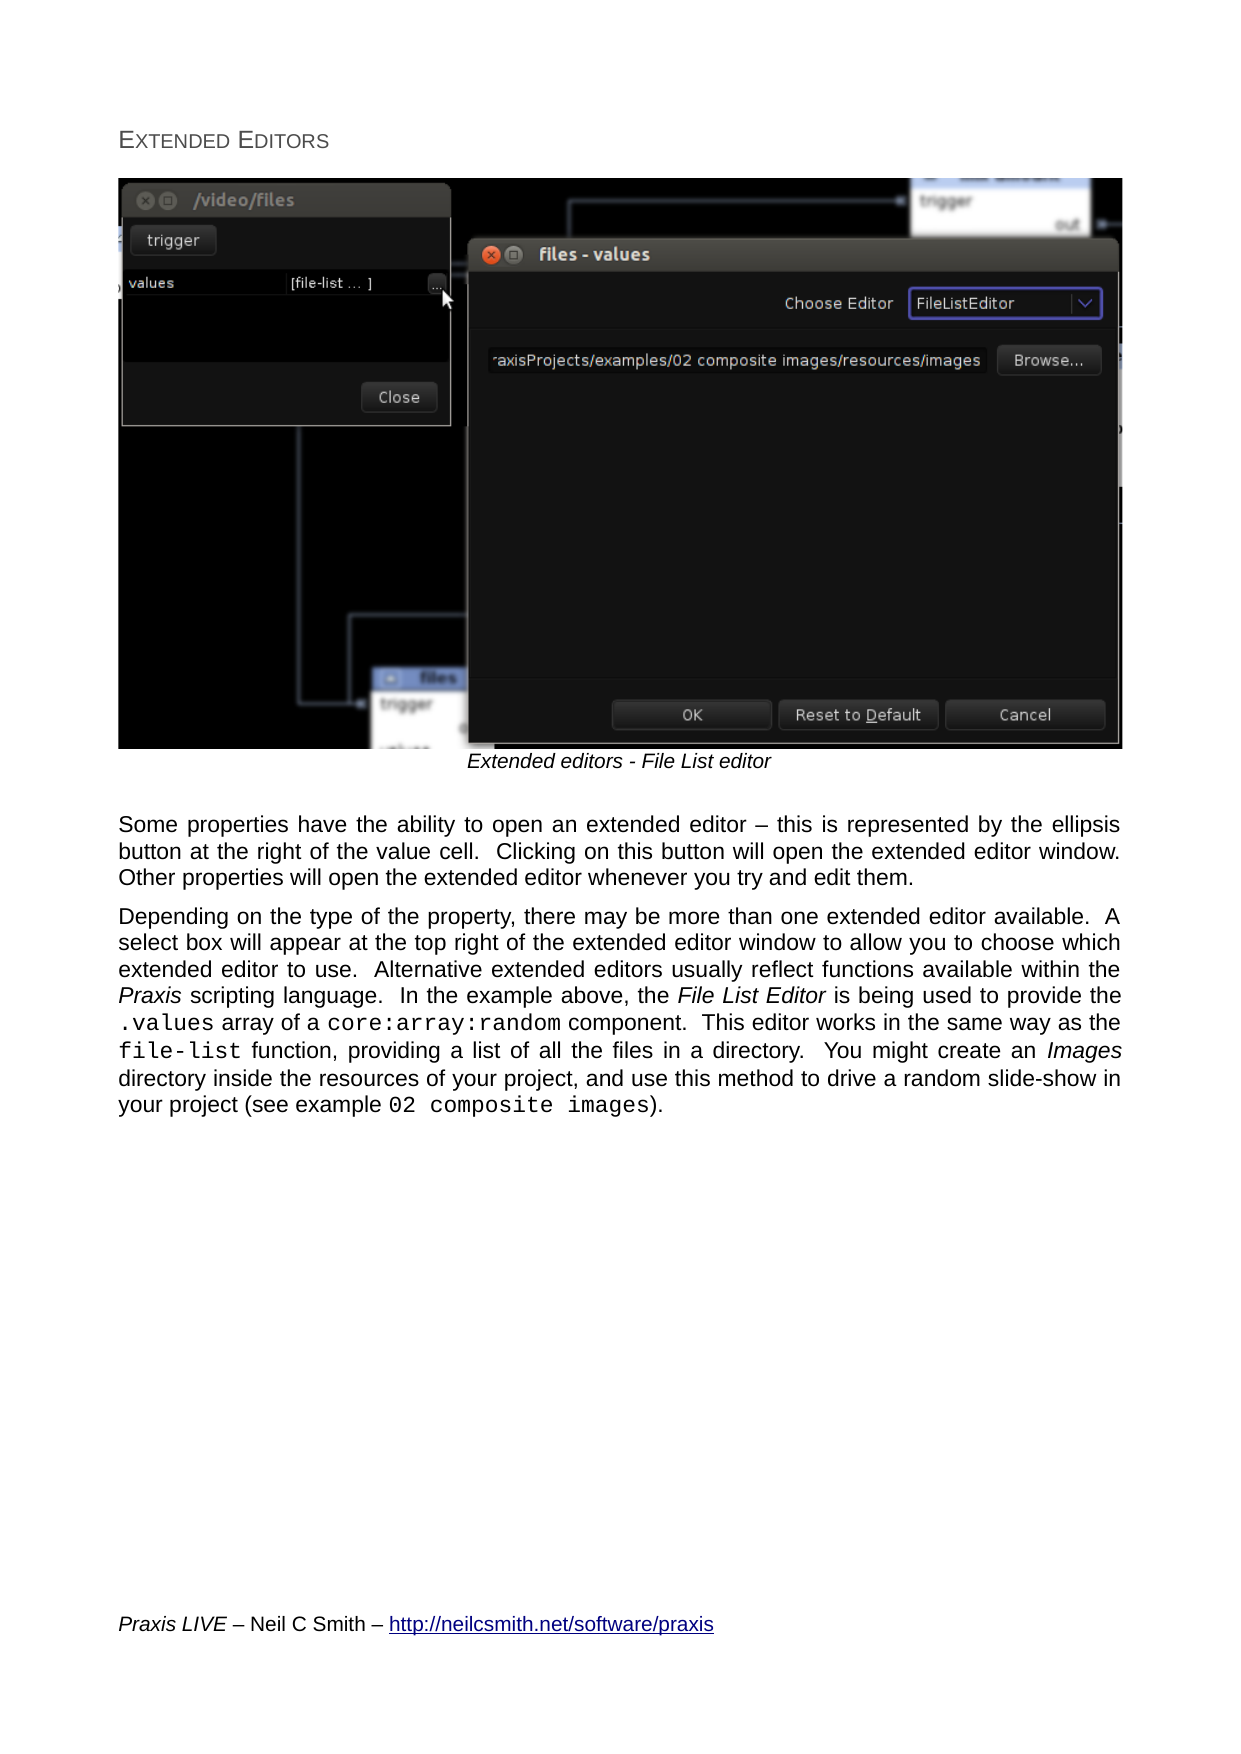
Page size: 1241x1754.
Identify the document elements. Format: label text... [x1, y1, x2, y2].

picture [118, 178, 1123, 749]
subtitle Extended Editors [118, 125, 1122, 154]
text Depending on the type of the property, there may be more than one extended editor available. A select box will appear at the top right of the extended editor window to allow you to choose which extended editor to use. Alternative extended editors usually reflect functions available within the Praxis scripting language. In the example above, the File List Editor is being used to provide the .values array of a core:array:random component. This editor works in the same way as the file-list function, providing a list of all the files in a directory. You might create an Images directory inside the resources of your project, and use this method to drive a random slide-show in your project (see example 02 composite images). [118, 903, 1122, 1120]
text Some properties have the ability to open an extended editor – this is represented by the ellipsis button at the right of the value cell. Clicking on this button will open the extended editor window. Other properties will open the extended editor whenever you try and edit them. [118, 811, 1122, 891]
text Extended editors - File List editor [118, 749, 1122, 773]
